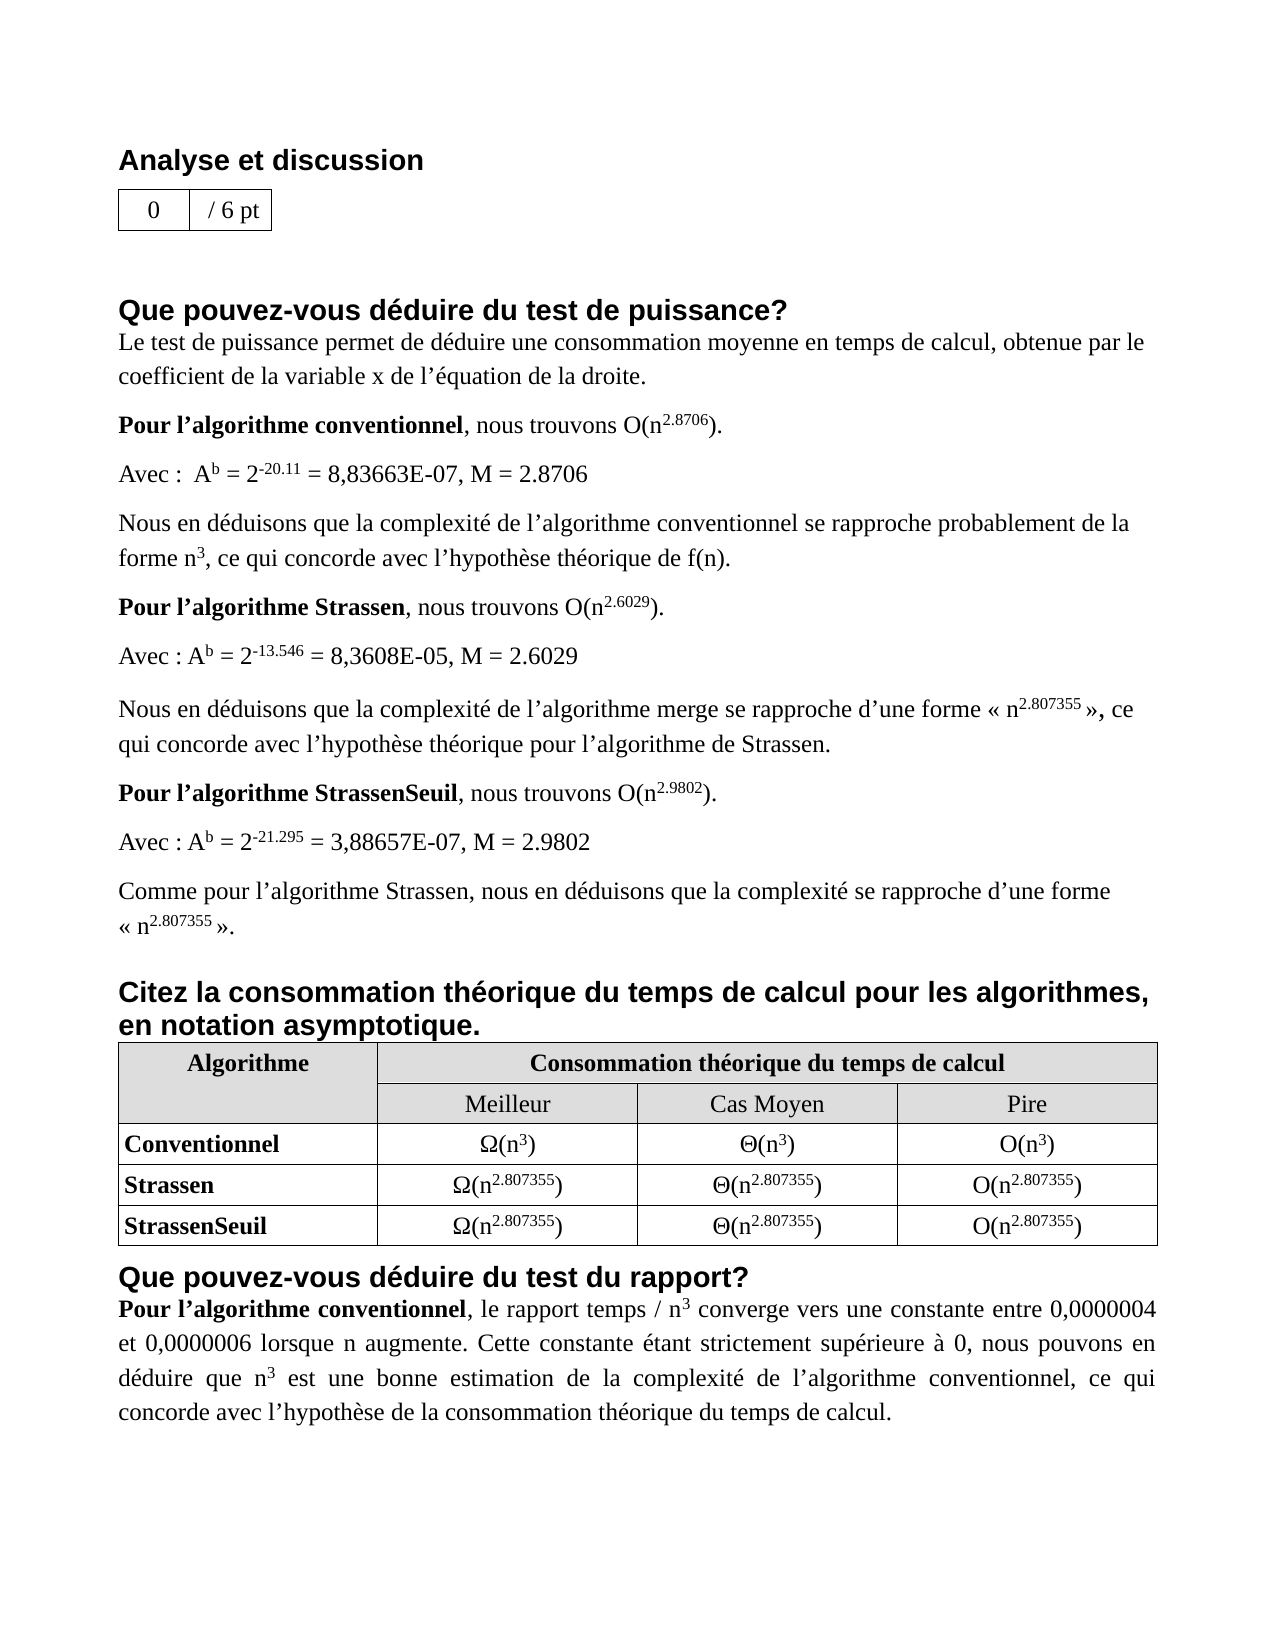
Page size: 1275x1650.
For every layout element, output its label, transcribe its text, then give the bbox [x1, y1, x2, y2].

table_cell Θ(n2.807355) [638, 1206, 897, 1245]
table_cell O(n2.807355) [898, 1165, 1157, 1204]
text Nous en déduisons que la complexité de l’algorithme conventionnel se rapproche probablement de la forme n3, ce qui concorde avec l’hypothèse théorique de f(n). [118, 508, 1157, 572]
text Nous en déduisons que la complexité de l’algorithme merge se rapproche d’une forme « n2.807355 », ce qui concorde avec l’hypothèse théorique pour l’algorithme de Strassen. [118, 690, 1157, 758]
text Le test de puissance permet de déduire une consommation moyenne en temps de calcul, obtenue par le coefficient de la variable x de l’équation de la droite. [118, 327, 1157, 390]
subtitle Que pouvez-vous déduire du test du rapport? [118, 1260, 1157, 1294]
text Pour l’algorithme conventionnel, nous trouvons O(n2.8706). [118, 410, 1157, 439]
subtitle Analyse et discussion [118, 143, 1157, 177]
table_cell Θ(n2.807355) [638, 1165, 897, 1204]
table_cell Meilleur [378, 1084, 637, 1123]
text Pour l’algorithme Strassen, nous trouvons O(n2.6029). [118, 592, 1157, 621]
table_header Consommation théorique du temps de calcul [378, 1043, 1157, 1082]
table_cell StrassenSeuil [119, 1206, 377, 1245]
table_cell Pire [898, 1084, 1157, 1123]
table_header Algorithme [119, 1043, 377, 1123]
table_cell O(n3) [898, 1124, 1157, 1164]
text Pour l’algorithme conventionnel, le rapport temps / n3 converge vers une constante entre 0,0000004 et 0,0000006 lorsque n augmente. Cette constante étant strictement supérieure à 0, nous pouvons en déduire que n3 est une bonne estimation de la complexité de l’algorithme conventionnel, ce qui concorde avec l’hypothèse de la consommation théorique du temps de calcul. [118, 1294, 1157, 1426]
table_cell Ω(n2.807355) [378, 1206, 637, 1245]
table_cell Ω(n2.807355) [378, 1165, 637, 1204]
text Comme pour l’algorithme Strassen, nous en déduisons que la complexité se rapproche d’une forme « n2.807355 ». [118, 876, 1157, 940]
table_cell Strassen [119, 1165, 377, 1204]
table_cell Cas Moyen [638, 1084, 897, 1123]
table_cell Θ(n3) [638, 1124, 897, 1164]
table_cell Conventionnel [119, 1124, 377, 1164]
text Avec : Ab = 2-21.295 = 3,88657E-07, M = 2.9802 [118, 827, 1157, 856]
table_header 0 [119, 190, 189, 230]
text Avec : Ab = 2-13.546 = 8,3608E-05, M = 2.6029 [118, 641, 1157, 670]
table_header / 6 pt [190, 190, 271, 230]
text Avec : Ab = 2-20.11 = 8,83663E-07, M = 2.8706 [118, 459, 1157, 488]
subtitle Citez la consommation théorique du temps de calcul pour les algorithmes, en notation asymptotique. [118, 974, 1157, 1042]
table_cell O(n2.807355) [898, 1206, 1157, 1245]
text Pour l’algorithme StrassenSeuil, nous trouvons O(n2.9802). [118, 778, 1157, 807]
subtitle Que pouvez-vous déduire du test de puissance? [118, 293, 1157, 327]
table_cell Ω(n3) [378, 1124, 637, 1164]
